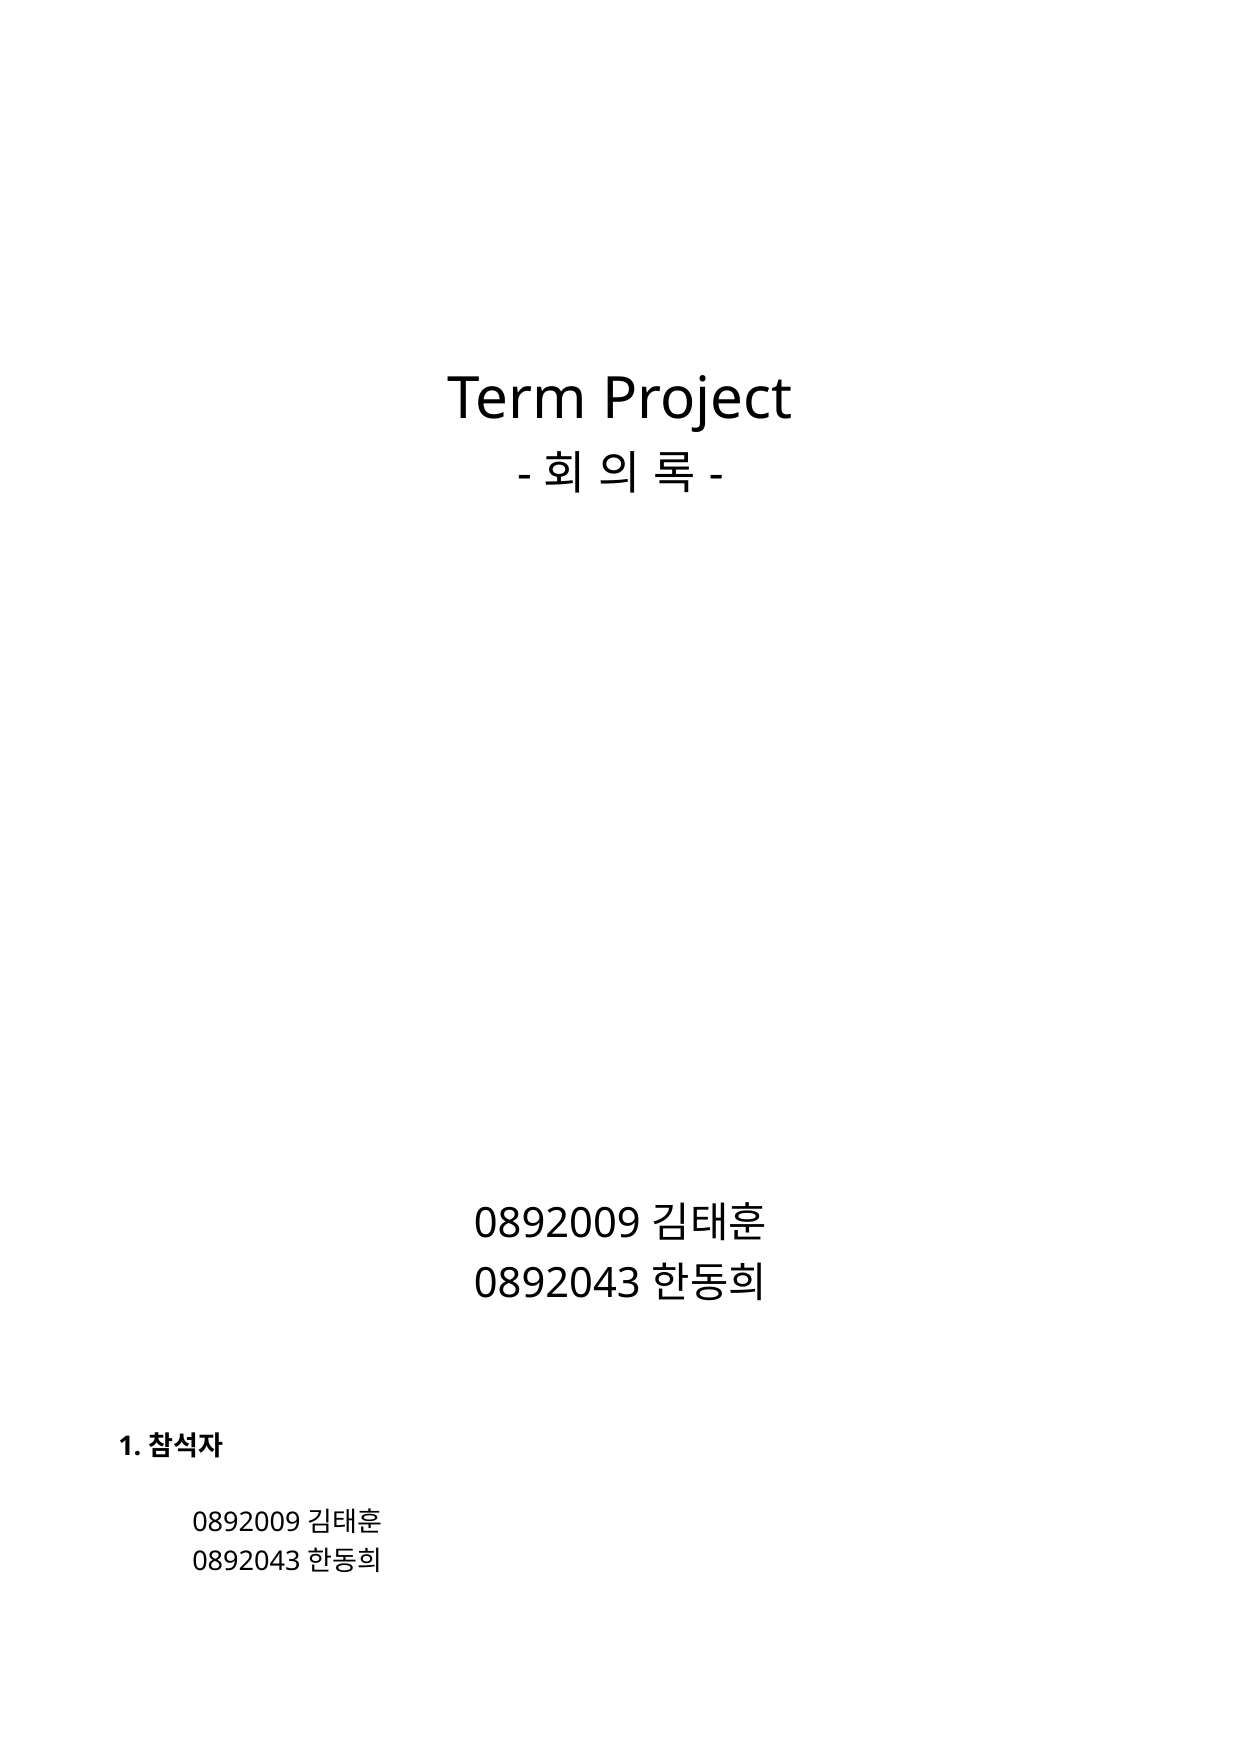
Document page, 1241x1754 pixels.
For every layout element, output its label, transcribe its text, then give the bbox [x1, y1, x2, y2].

text 1. 참석자 [118, 1423, 1122, 1463]
text 0892043 한동희 [118, 1539, 1122, 1578]
text - 회 의 록 - [118, 436, 1122, 503]
text 0892009 김태훈 [118, 1189, 1122, 1249]
text Term Project [118, 357, 1122, 436]
text 0892043 한동희 [118, 1249, 1122, 1310]
text 0892009 김태훈 [118, 1500, 1122, 1539]
